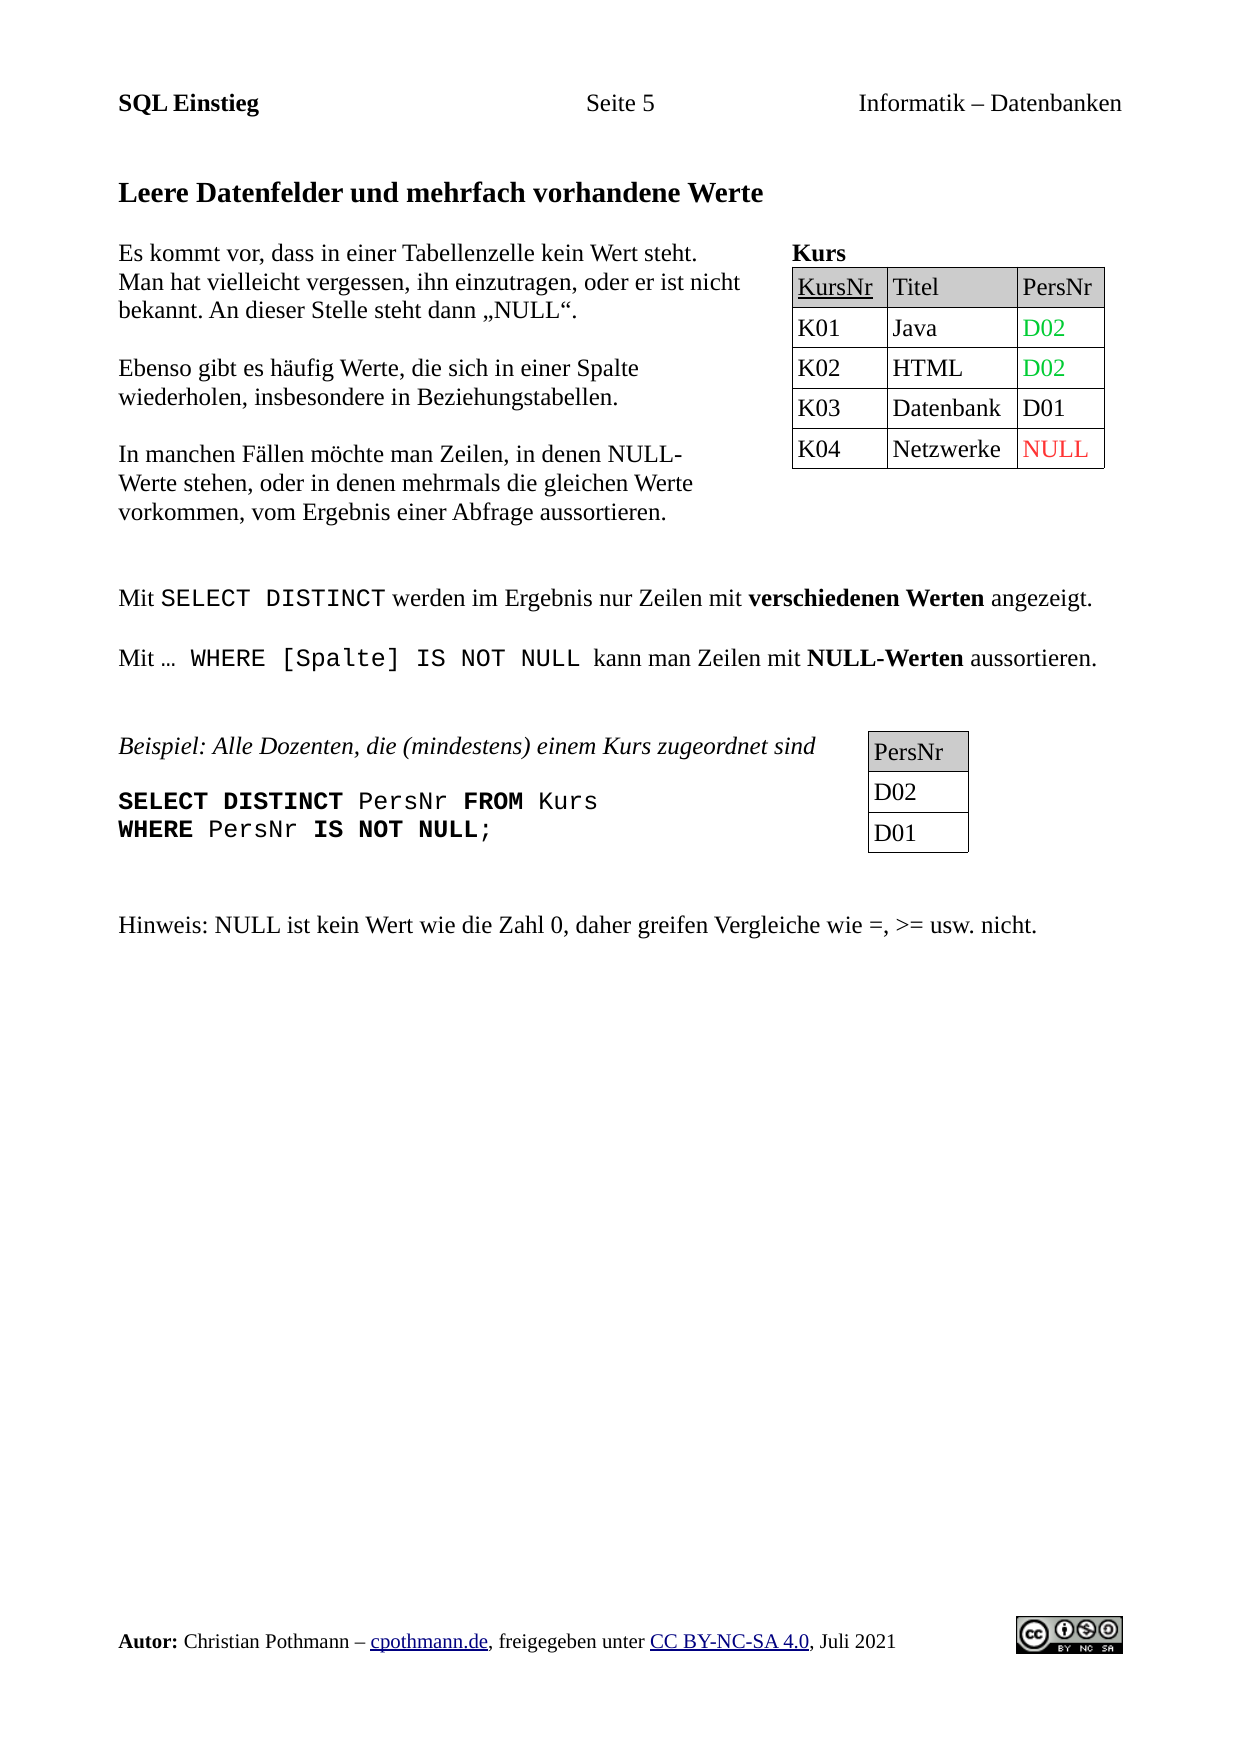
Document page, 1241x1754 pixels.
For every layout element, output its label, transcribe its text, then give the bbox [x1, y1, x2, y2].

text Mit … WHERE [Spalte] IS NOT NULL kann man Zeilen mit NULL-Werten aussortieren. [118, 643, 1122, 674]
table_header Kurs [792, 238, 1122, 526]
table_cell HTML [888, 348, 1017, 387]
text Hinweis: NULL ist kein Wert wie die Zahl 0, daher greifen Vergleiche wie =, >= usw. nicht. [118, 910, 1122, 938]
table_cell Java [888, 308, 1017, 347]
table_header KursNr [793, 268, 887, 307]
table_cell D01 [1018, 389, 1104, 428]
table_header PersNr [869, 732, 968, 771]
table_cell D02 [1018, 348, 1104, 387]
text Autor: Christian Pothmann – cpothmann.de, freigegeben unter CC BY-NC-SA 4.0, Juli 2021 [118, 1628, 1016, 1653]
table_cell D01 [869, 813, 968, 852]
table_cell K03 [793, 389, 887, 428]
table_cell K02 [793, 348, 887, 387]
table_header Beispiel: Alle Dozenten, die (mindestens) einem Kurs zugeordnet sind SELECT DISTINCT PersNr FROM Kurs WHERE PersNr IS NOT NULL; [118, 731, 868, 852]
table_header Titel [888, 268, 1017, 307]
table_cell NULL [1018, 429, 1104, 468]
table_cell D02 [869, 772, 968, 812]
picture [1016, 1616, 1123, 1654]
table_cell D02 [1018, 308, 1104, 347]
table_header PersNr [1018, 268, 1104, 307]
table_header Es kommt vor, dass in einer Tabellenzelle kein Wert steht. Man hat vielleicht vergessen, ihn einzutragen, oder er ist nicht bekannt. An dieser Stelle steht dann „NULL“. Ebenso gibt es häufig Werte, die sich in einer Spalte wiederholen, insbesondere in Beziehungstabellen. In manchen Fällen möchte man Zeilen, in denen NULL- Werte stehen, oder in denen mehrmals die gleichen Werte vorkommen, vom Ergebnis einer Abfrage aussortieren. [118, 238, 750, 526]
table_header [750, 238, 792, 526]
table_cell Netzwerke [888, 429, 1017, 468]
table_header [969, 731, 1122, 852]
table_cell K04 [793, 429, 887, 468]
text Leere Datenfelder und mehrfach vorhandene Werte [118, 176, 1122, 209]
text Mit SELECT DISTINCT werden im Ergebnis nur Zeilen mit verschiedenen Werten angezeigt. [118, 583, 1122, 614]
table_cell Datenbank [888, 389, 1017, 428]
table_cell K01 [793, 308, 887, 347]
